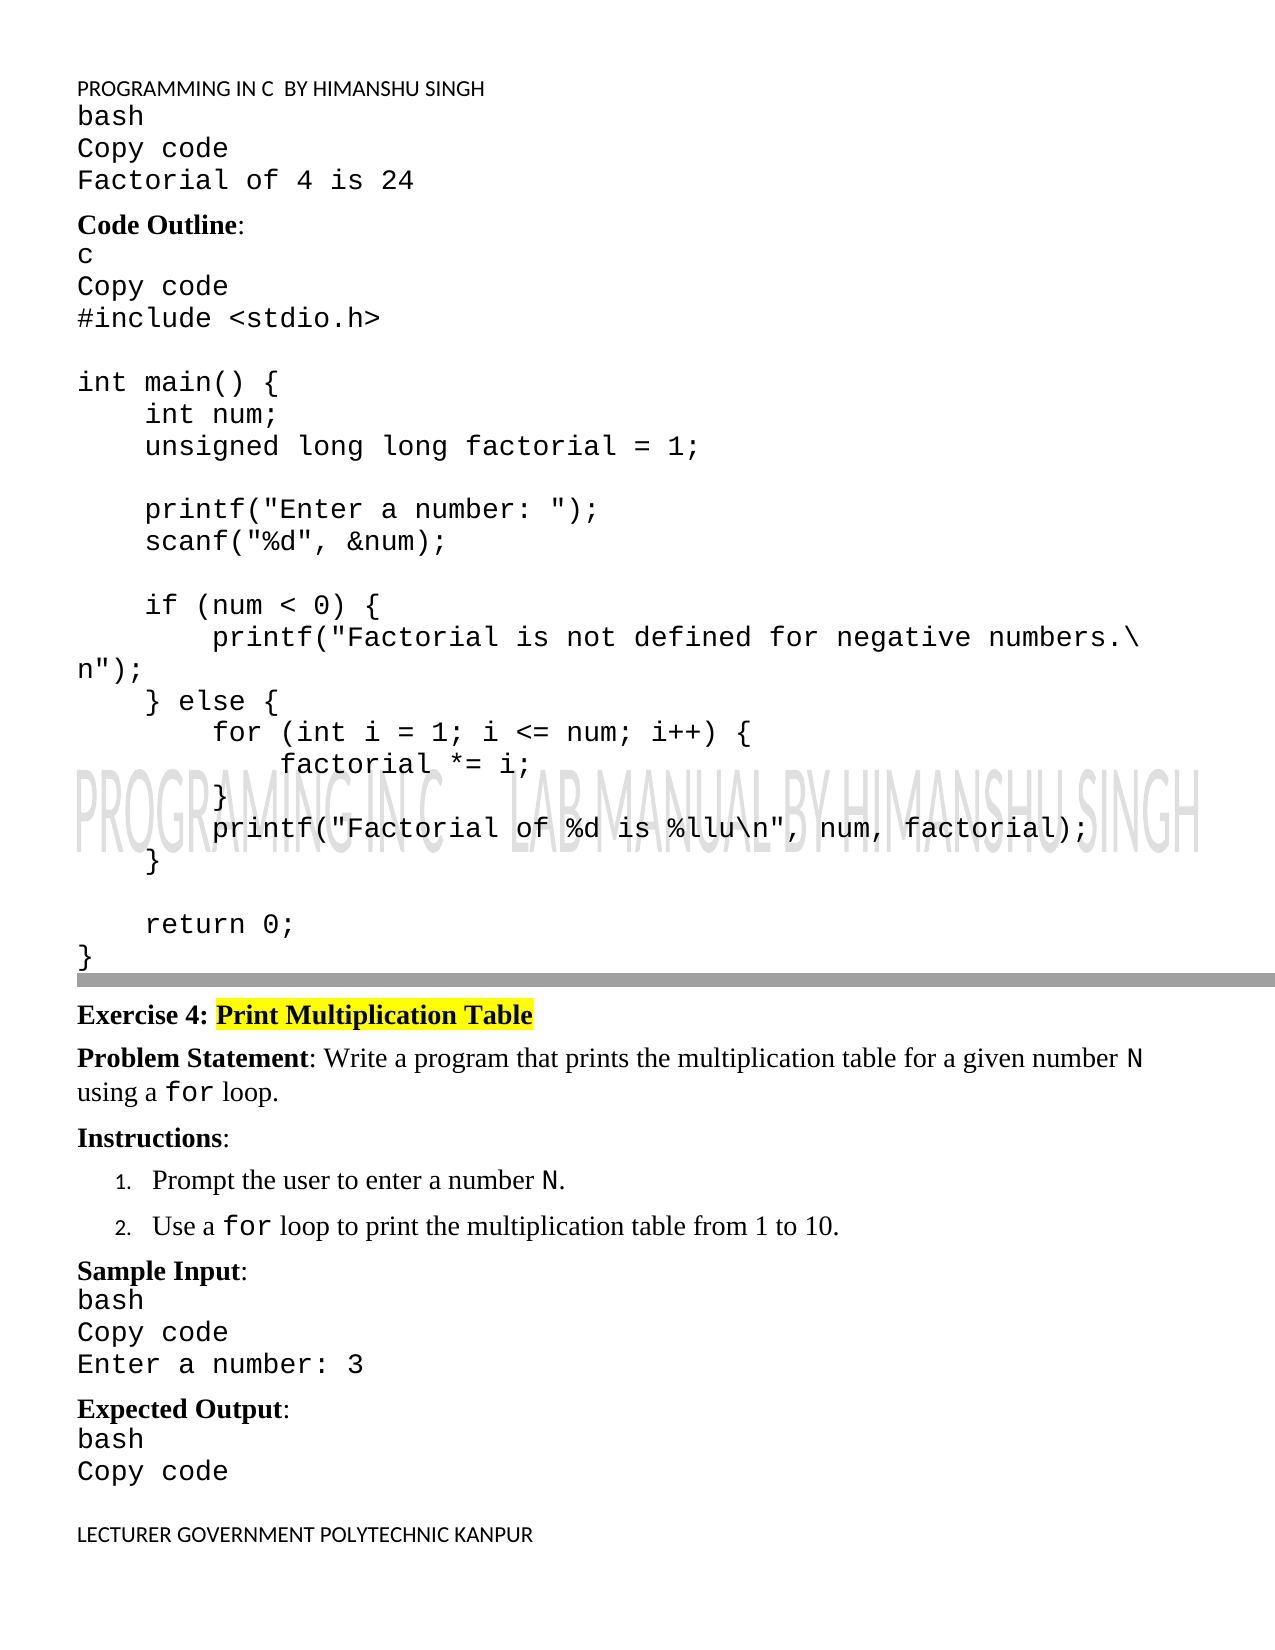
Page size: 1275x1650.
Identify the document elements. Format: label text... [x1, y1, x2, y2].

text } [387, 782, 400, 814]
text } [548, 782, 560, 814]
text } [248, 796, 252, 814]
text if (num < 0) { [77, 591, 1198, 623]
text } [268, 796, 272, 814]
text } [162, 782, 189, 814]
text } [1013, 782, 1026, 806]
text } [205, 782, 221, 814]
text } [1138, 782, 1146, 814]
text Copy code [77, 272, 1198, 304]
text } [670, 794, 676, 814]
text } [702, 782, 716, 814]
text } [384, 794, 390, 814]
text } [822, 782, 844, 814]
text } else { [77, 687, 1198, 718]
text } [151, 782, 160, 814]
text } [849, 782, 863, 806]
text } [921, 782, 933, 814]
text } [733, 789, 741, 814]
text } [1062, 782, 1084, 814]
text bash [77, 1425, 1198, 1457]
text Enter a number: 3 [77, 1350, 1198, 1382]
text } [1118, 795, 1123, 814]
text scanf("%d", &num); [77, 527, 1198, 559]
text int num; [77, 400, 1198, 432]
list Use a for loop to print the multiplication table from 1 to 10. [114, 1209, 1198, 1243]
text } [934, 788, 941, 814]
text } [251, 782, 269, 814]
text } [330, 782, 368, 814]
text } [222, 787, 229, 814]
text } [117, 782, 128, 814]
text } [1121, 782, 1133, 814]
text } [373, 782, 380, 814]
text Sample Input: [77, 1254, 1198, 1286]
text int main() { [77, 368, 1198, 400]
text } [82, 782, 92, 812]
text printf("Factorial of %d is %llu\n", num, factorial); [1059, 814, 1092, 846]
text } [194, 782, 204, 809]
text } [962, 782, 975, 814]
text } [605, 782, 623, 814]
text } [1083, 782, 1101, 814]
text } [891, 793, 896, 814]
text } [321, 782, 328, 814]
text } [942, 782, 955, 814]
text Factorial of 4 is 24 [77, 166, 1198, 197]
text } [622, 793, 627, 814]
text unsigned long long factorial = 1; [77, 432, 1198, 463]
text } [645, 787, 652, 814]
text } [106, 782, 116, 809]
text bash [77, 102, 1198, 134]
text } [990, 782, 1008, 814]
text } [1107, 782, 1113, 814]
text Copy code [77, 1318, 1198, 1350]
text } [303, 782, 316, 814]
text } [576, 782, 597, 814]
text } [790, 782, 800, 806]
text Exercise 4: Print Multiplication Table [77, 998, 1198, 1030]
text return 0; [77, 910, 1198, 942]
text } [631, 782, 644, 814]
text } [130, 782, 149, 814]
text } [959, 794, 965, 814]
text } [673, 782, 686, 814]
text } [289, 782, 295, 814]
text Problem Statement: Write a program that prints the multiplication table for a given number N using a for loop. [77, 1041, 1198, 1110]
text } [602, 794, 607, 814]
text Instructions: [77, 1121, 1198, 1153]
text printf("Enter a number: "); [77, 495, 1198, 527]
text c [77, 240, 1198, 272]
text } [517, 782, 539, 814]
text } [801, 782, 815, 814]
text } [95, 782, 101, 814]
text } [1180, 782, 1193, 806]
text } [721, 782, 733, 814]
text Expected Output: [77, 1392, 1198, 1425]
text } [868, 782, 874, 814]
text Copy code [77, 1457, 1198, 1488]
text Copy code [77, 134, 1198, 166]
text bash [77, 1286, 1198, 1318]
text } [300, 794, 306, 814]
text } [894, 782, 912, 814]
text } [653, 782, 665, 814]
text #include <stdio.h> [77, 304, 1198, 336]
text factorial *= i; [77, 750, 1198, 782]
text } [1043, 782, 1057, 814]
text } [405, 782, 423, 814]
list Prompt the user to enter a number N. [114, 1163, 1198, 1198]
text } [565, 782, 575, 806]
text } [814, 782, 823, 807]
text for (int i = 1; i <= num; i++) { [77, 718, 1198, 750]
text } [77, 942, 1198, 973]
text } [230, 782, 243, 814]
text } [980, 782, 991, 814]
text } [425, 782, 512, 814]
text Code Outline: [77, 208, 1198, 240]
text } [277, 782, 284, 814]
text } [1148, 782, 1174, 814]
text } [759, 782, 785, 814]
text printf("Factorial is not defined for negative numbers.\n"); [77, 623, 1198, 687]
text } [539, 789, 547, 814]
text } [742, 782, 754, 814]
text printf("Factorial of %d is %llu\n", num, factorial); [425, 814, 512, 846]
text } [879, 782, 886, 814]
text } [1032, 782, 1037, 814]
text } [691, 782, 696, 814]
text } [911, 793, 916, 814]
text } [77, 846, 1198, 878]
